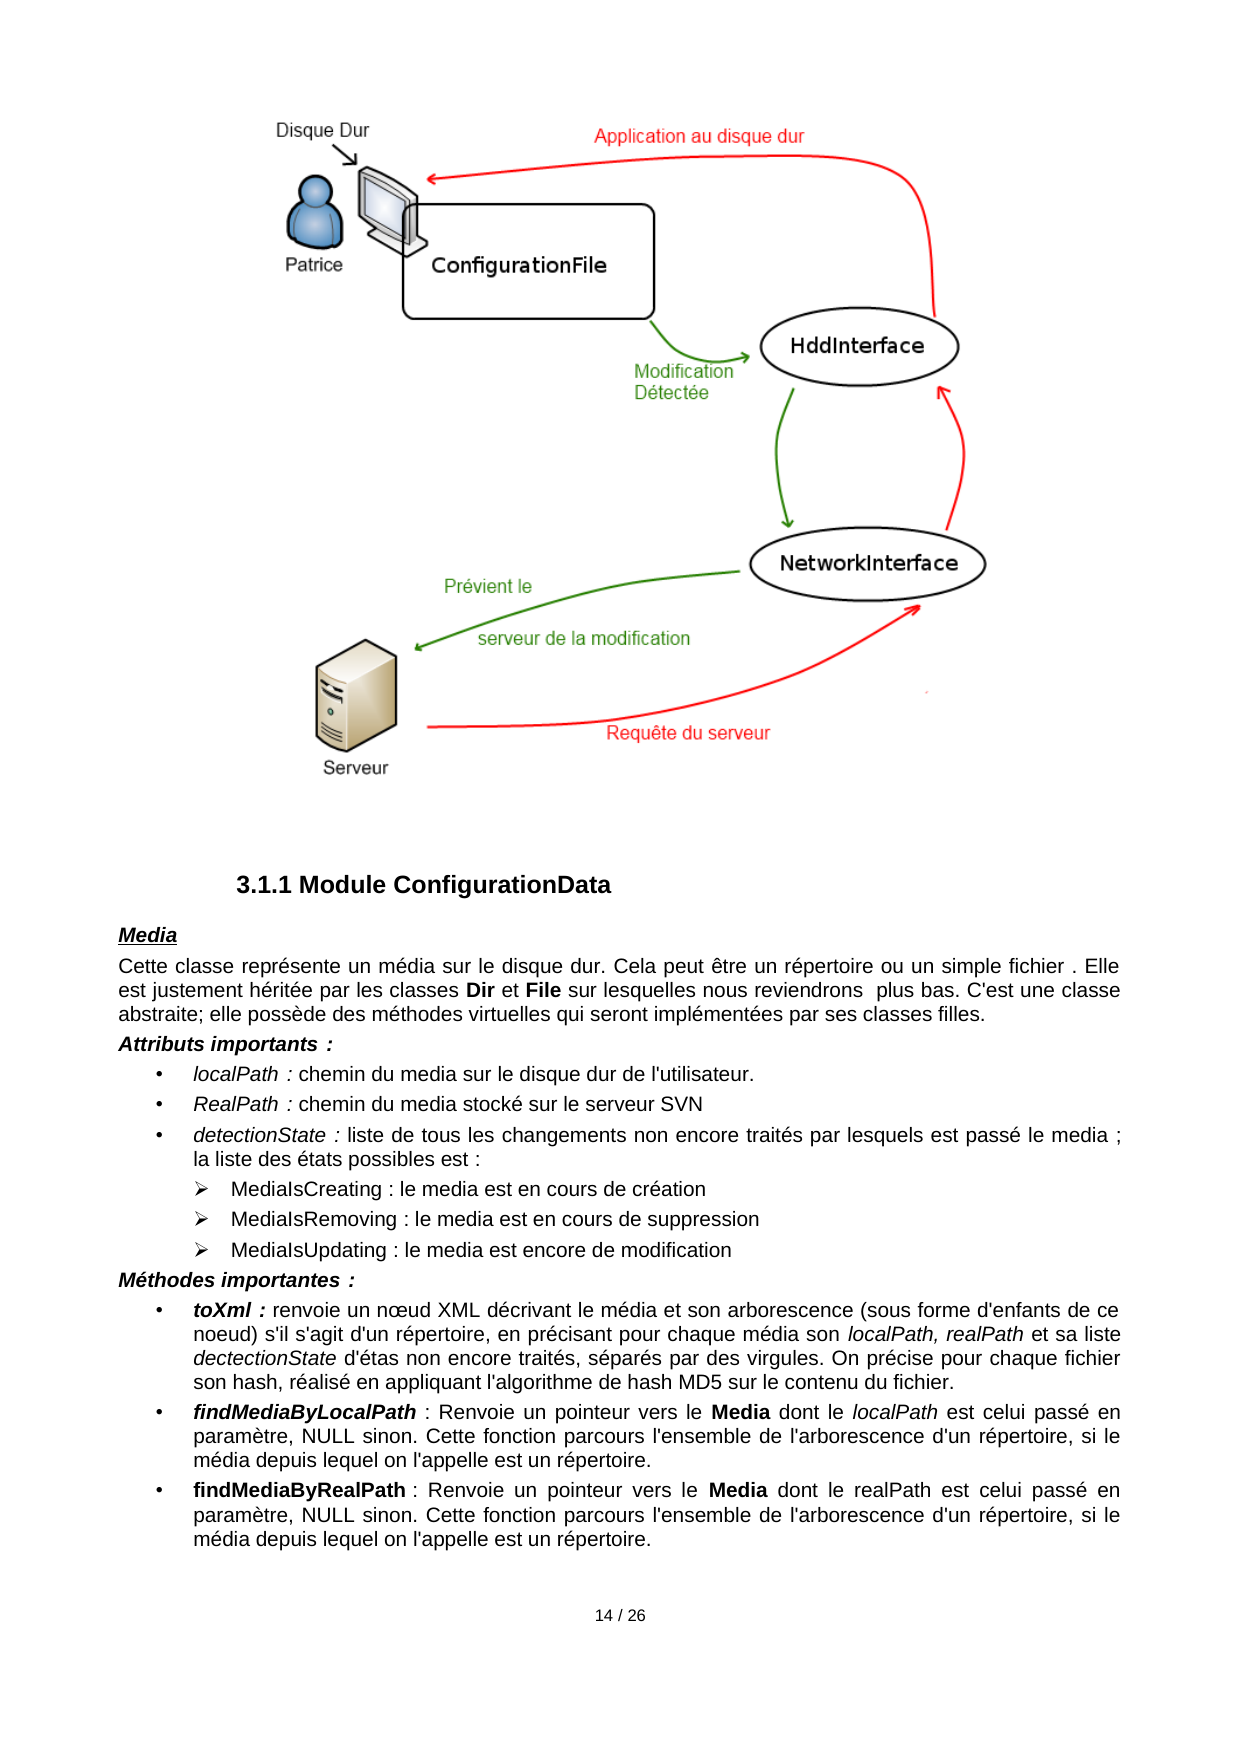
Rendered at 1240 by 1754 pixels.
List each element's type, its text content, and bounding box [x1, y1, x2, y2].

subtitle Media [118, 923, 1121, 947]
list MediaIsRemoving : le media est en cours de suppression [193, 1207, 1121, 1231]
list localPath : chemin du media sur le disque dur de l'utilisateur. [156, 1062, 1121, 1086]
text Attributs importants : [118, 1032, 1121, 1056]
list MediaIsUpdating : le media est encore de modification [193, 1237, 1121, 1261]
list RealPath : chemin du media stocké sur le serveur SVN [156, 1092, 1121, 1116]
list findMediaByRealPath : Renvoie un pointeur vers le Media dont le realPath est celui passé en paramètre, NULL sinon. Cette fonction parcours l'ensemble de l'arborescence d'un répertoire, si le média depuis lequel on l'appelle est un répertoire. [156, 1478, 1121, 1550]
picture [193, 118, 1127, 827]
text Cette classe représente un média sur le disque dur. Cela peut être un répertoire ou un simple fichier . Elle est justement héritée par les classes Dir et File sur lesquelles nous reviendrons plus bas. C'est une classe abstraite; elle possède des méthodes virtuelles qui seront implémentées par ses classes filles. [118, 953, 1121, 1025]
subtitle Module ConfigurationData [236, 869, 1121, 898]
list detectionState : liste de tous les changements non encore traités par lesquels est passé le media ; la liste des états possibles est : [156, 1122, 1121, 1171]
list [156, 118, 193, 827]
list findMediaByLocalPath : Renvoie un pointeur vers le Media dont le localPath est celui passé en paramètre, NULL sinon. Cette fonction parcours l'ensemble de l'arborescence d'un répertoire, si le média depuis lequel on l'appelle est un répertoire. [156, 1400, 1121, 1472]
list toXml : renvoie un nœud XML décrivant le média et son arborescence (sous forme d'enfants de ce noeud) s'il s'agit d'un répertoire, en précisant pour chaque média son localPath, realPath et sa liste dectectionState d'étas non encore traités, séparés par des virgules. On précise pour chaque fichier son hash, réalisé en appliquant l'algorithme de hash MD5 sur le contenu du fichier. [156, 1298, 1121, 1394]
list MediaIsCreating : le media est en cours de création [193, 1177, 1121, 1201]
text Méthodes importantes : [118, 1268, 1121, 1292]
